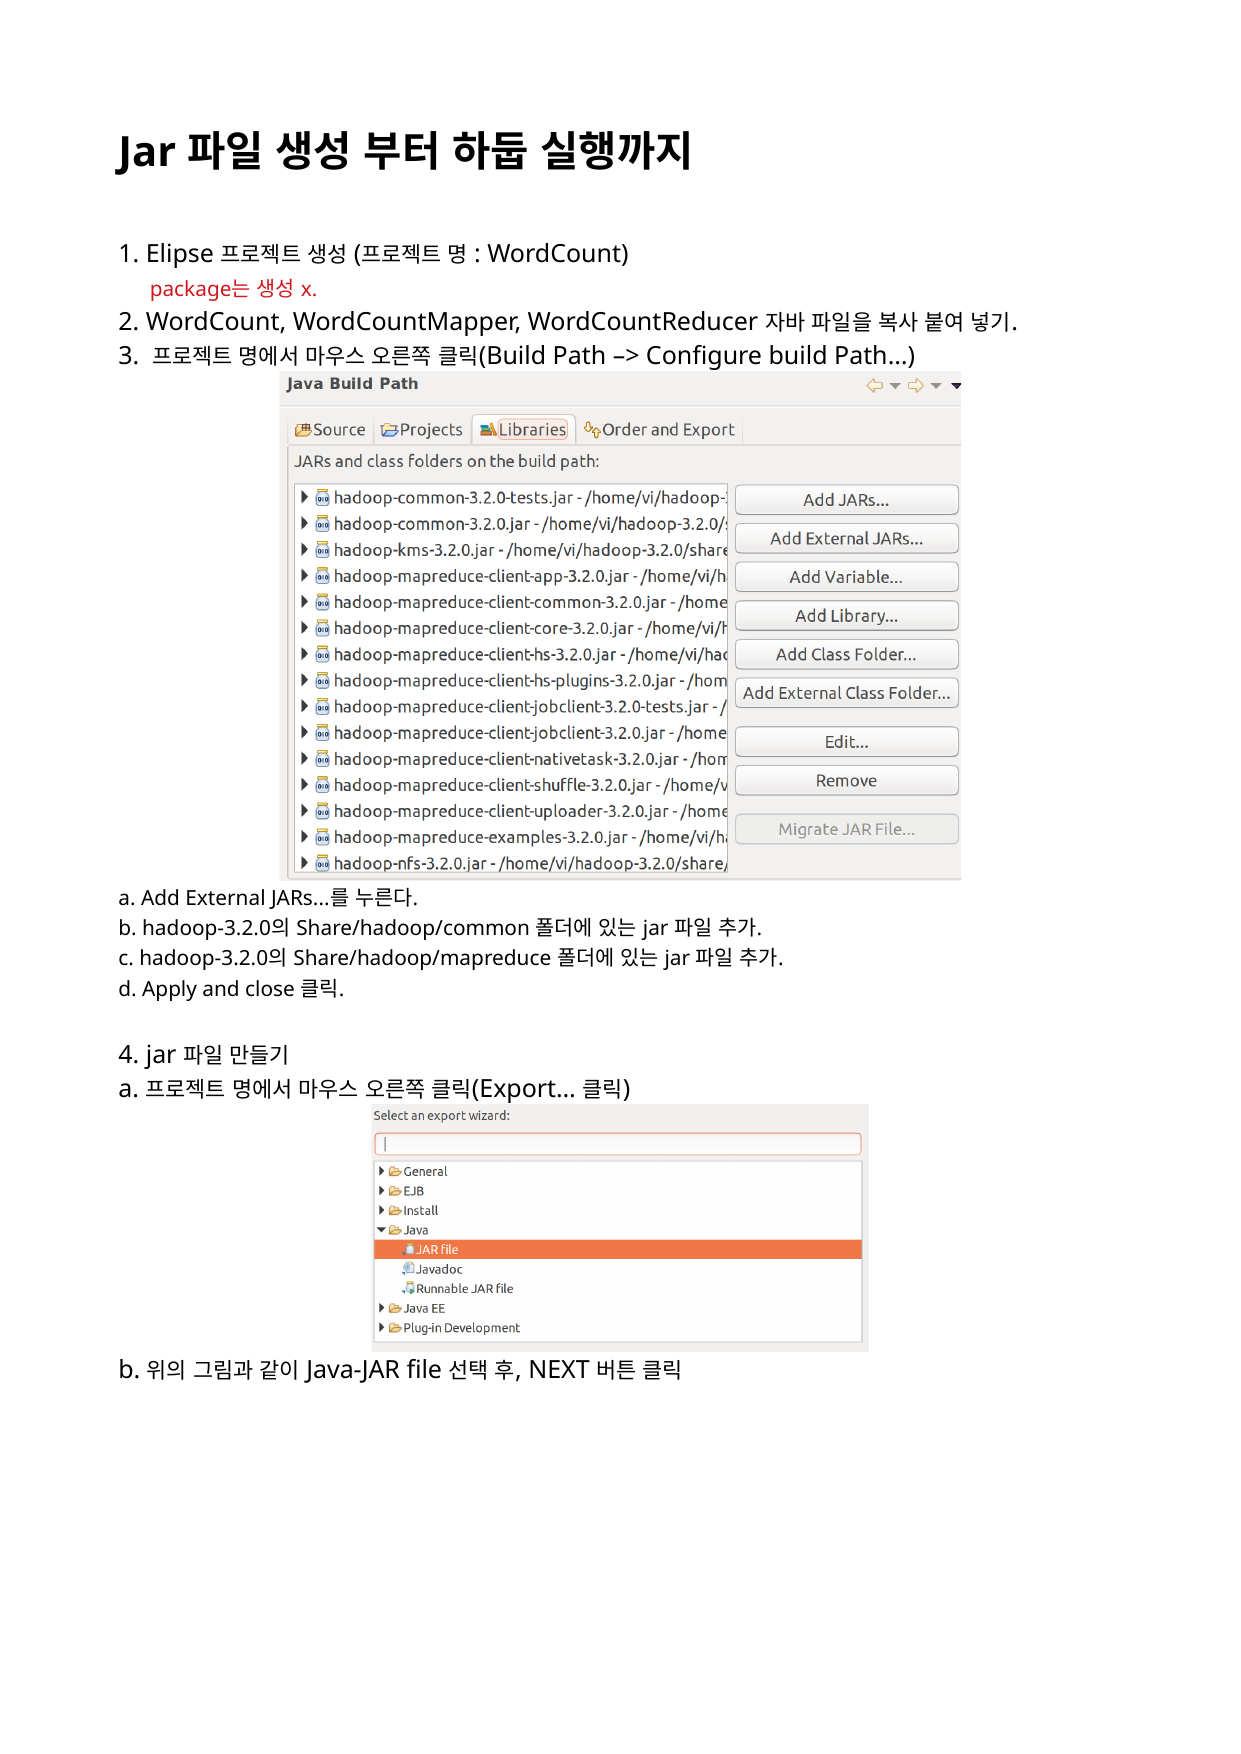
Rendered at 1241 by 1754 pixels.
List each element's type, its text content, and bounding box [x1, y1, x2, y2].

picture [371, 1104, 869, 1352]
text package는 생성 x. [118, 269, 1122, 303]
picture [279, 371, 962, 881]
text 2. WordCount, WordCountMapper, WordCountReducer 자바 파일을 복사 붙여 넣기. [118, 303, 1122, 338]
text a. 프로젝트 명에서 마우스 오른쪽 클릭(Export… 클릭) [118, 1070, 1122, 1104]
text b. hadoop-3.2.0의 Share/hadoop/common 폴더에 있는 jar 파일 추가. [118, 911, 1122, 942]
text a. Add External JARs...를 누른다. [118, 372, 1122, 911]
text b. 위의 그림과 같이 Java-JAR file 선택 후, NEXT 버튼 클릭 [118, 1104, 1122, 1385]
text 4. jar 파일 만들기 [118, 1036, 1122, 1070]
text 1. Elipse 프로젝트 생성 (프로젝트 명 : WordCount) [118, 235, 1122, 269]
text c. hadoop-3.2.0의 Share/hadoop/mapreduce 폴더에 있는 jar 파일 추가. [118, 942, 1122, 972]
text d. Apply and close 클릭. [118, 972, 1122, 1002]
text 3. 프로젝트 명에서 마우스 오른쪽 클릭(Build Path –> Configure build Path…) [118, 338, 1122, 372]
text Jar 파일 생성 부터 하둡 실행까지 [118, 118, 1122, 179]
